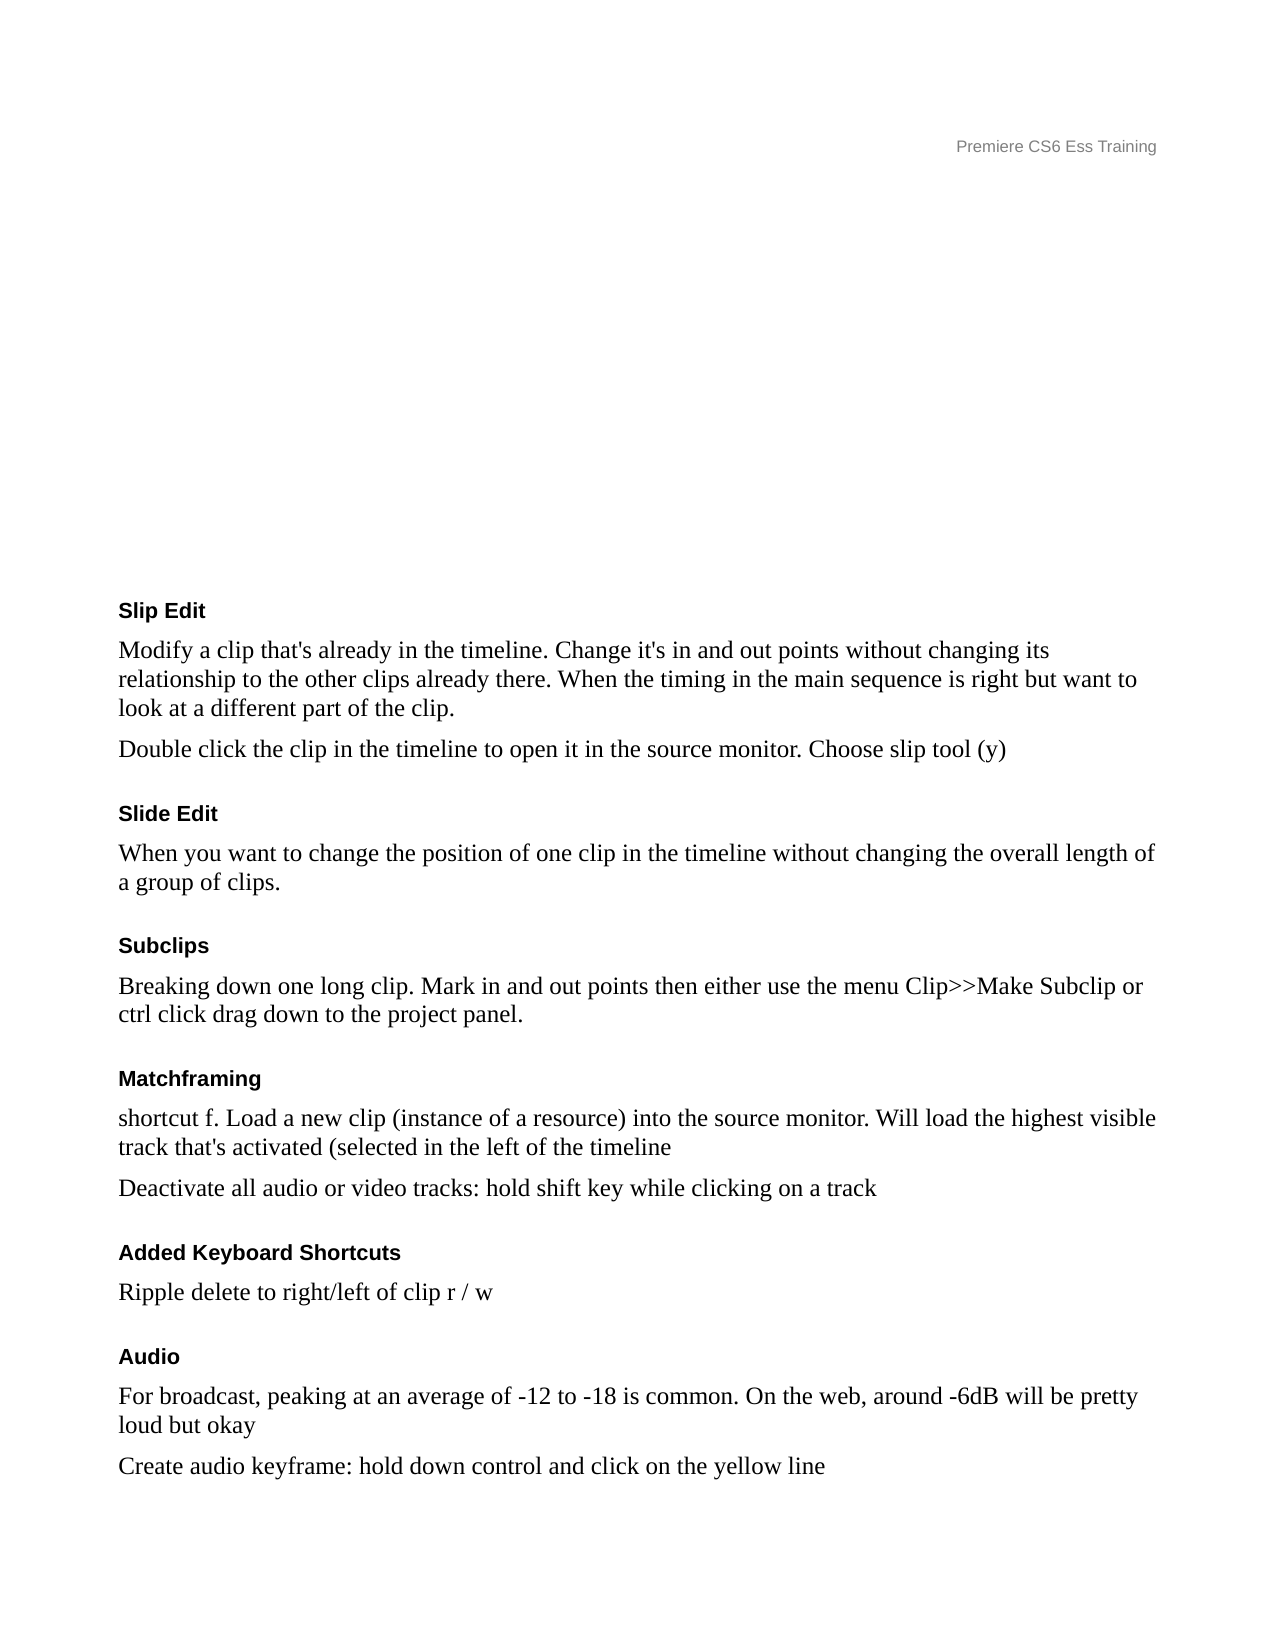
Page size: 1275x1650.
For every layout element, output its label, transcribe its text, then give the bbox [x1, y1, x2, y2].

text For broadcast, peaking at an average of -12 to -18 is common. On the web, around -6dB will be pretty loud but okay [118, 1381, 1157, 1439]
text Double click the clip in the timeline to open it in the source monitor. Choose slip tool (y) [118, 734, 1157, 763]
table_cell [295, 474, 1157, 503]
table_cell [118, 388, 295, 416]
table_cell [295, 445, 1157, 474]
text Deactivate all audio or video tracks: hold shift key while clicking on a track [118, 1173, 1157, 1202]
table_cell [295, 330, 1157, 359]
table_cell [118, 273, 295, 301]
table_cell [295, 388, 1157, 416]
subtitle Added Keyboard Shortcuts [118, 1240, 1157, 1265]
text shortcut f. Load a new clip (instance of a resource) into the source monitor. Will load the highest visible track that's activated (selected in the left of the timeline [118, 1103, 1157, 1161]
table_cell [295, 273, 1157, 301]
text Breaking down one long clip. Mark in and out points then either use the menu Clip>>Make Subclip or ctrl click drag down to the project panel. [118, 971, 1157, 1028]
table_cell [118, 301, 295, 330]
table_cell [295, 215, 1157, 244]
table_cell [118, 186, 295, 215]
table_cell [295, 244, 1157, 273]
table_cell [118, 215, 295, 244]
table_cell [295, 416, 1157, 445]
subtitle Slide Edit [118, 800, 1157, 826]
text Modify a clip that's already in the timeline. Change it's in and out points without changing its relationship to the other clips already there. When the timing in the main sequence is right but want to look at a different part of the clip. [118, 635, 1157, 722]
table_cell [295, 301, 1157, 330]
table_cell [118, 503, 295, 531]
subtitle Matchframing [118, 1066, 1157, 1091]
subtitle Slip Edit [118, 598, 1157, 623]
table_cell [295, 359, 1157, 388]
table_cell [118, 359, 295, 388]
subtitle Audio [118, 1344, 1157, 1369]
text Ripple delete to right/left of clip r / w [118, 1277, 1157, 1306]
table_cell [118, 474, 295, 503]
table_cell [118, 445, 295, 474]
table_cell [118, 244, 295, 273]
subtitle Subclips [118, 933, 1157, 958]
text Create audio keyframe: hold down control and click on the yellow line [118, 1451, 1157, 1480]
table_cell [295, 503, 1157, 531]
table_cell [118, 416, 295, 445]
text When you want to change the position of one clip in the timeline without changing the overall length of a group of clips. [118, 838, 1157, 896]
table_cell [295, 186, 1157, 215]
table_cell [118, 330, 295, 359]
